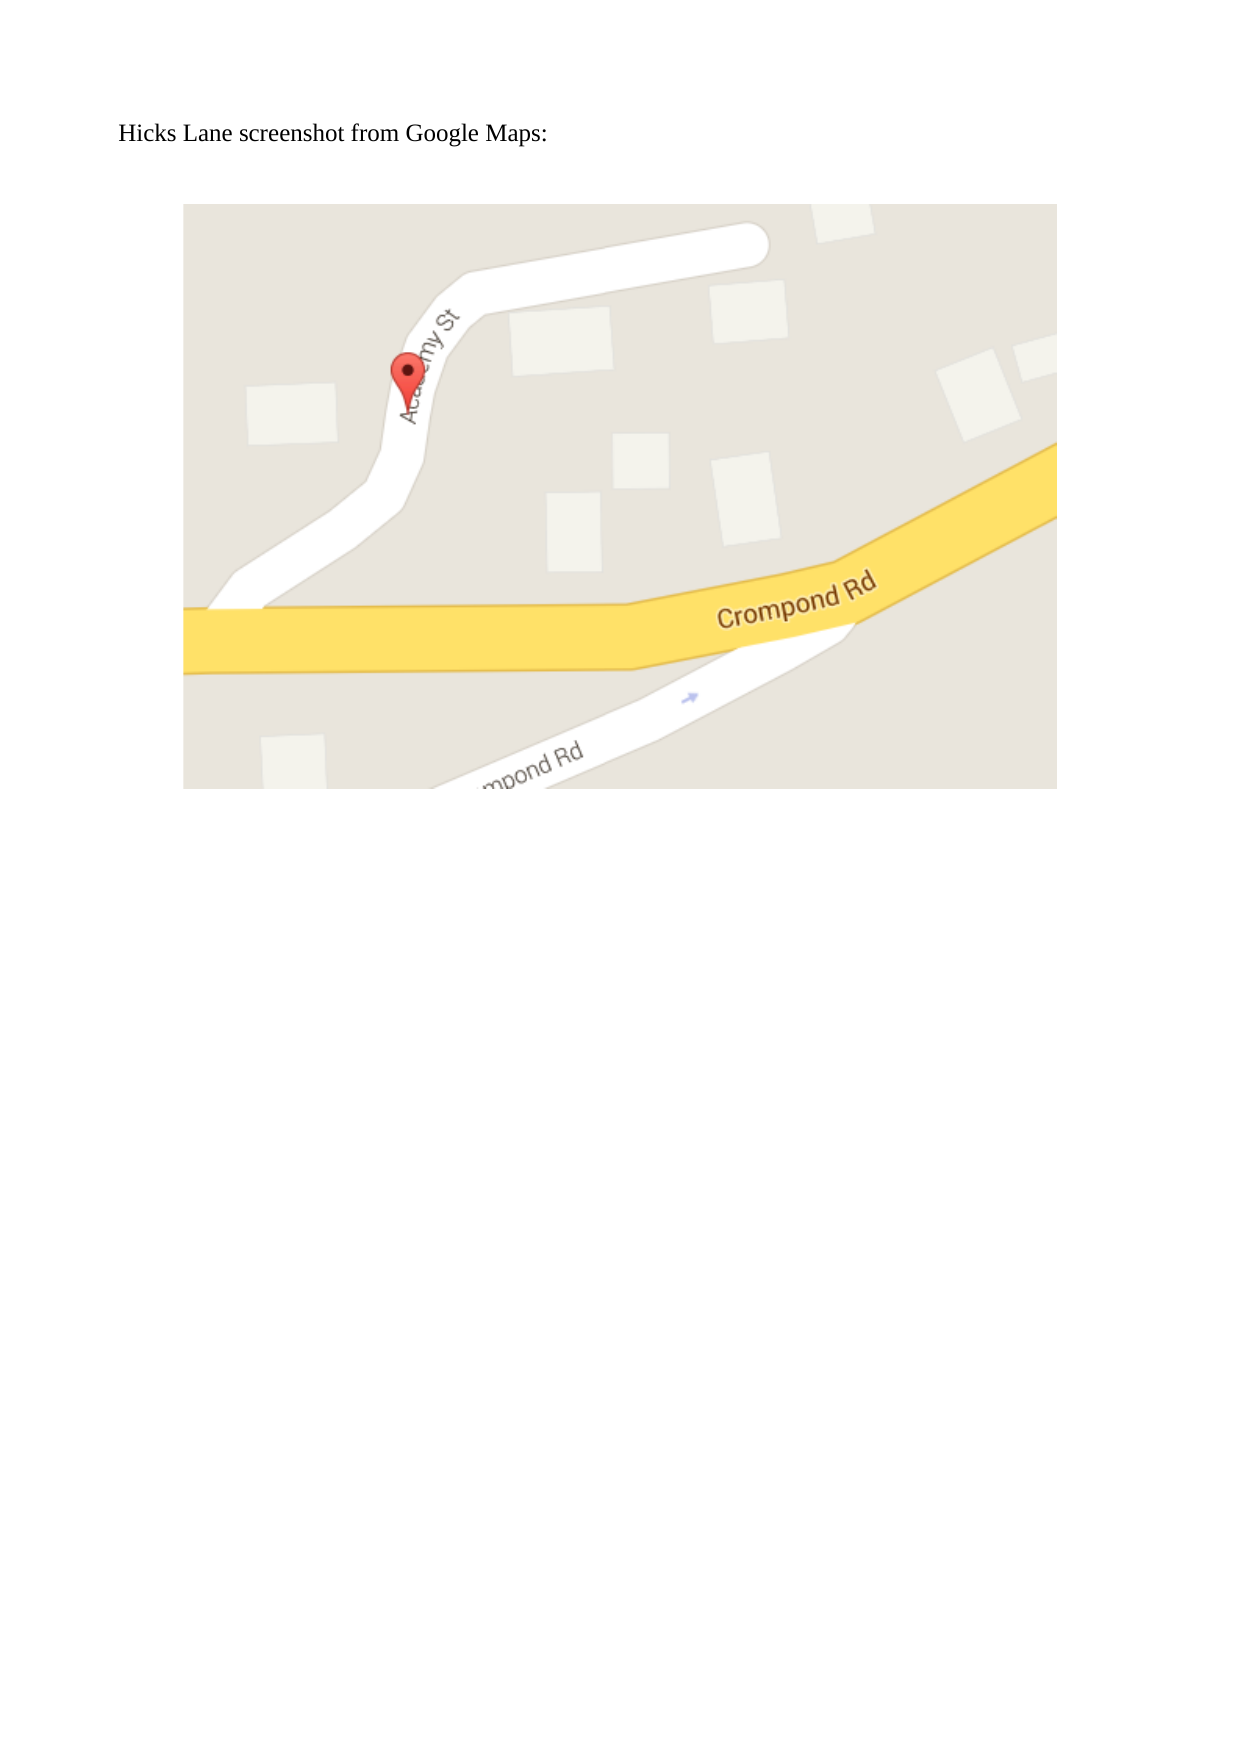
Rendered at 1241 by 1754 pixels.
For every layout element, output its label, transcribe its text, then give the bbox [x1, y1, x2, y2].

picture [183, 204, 1057, 789]
text Hicks Lane screenshot from Google Maps: [118, 118, 1122, 147]
